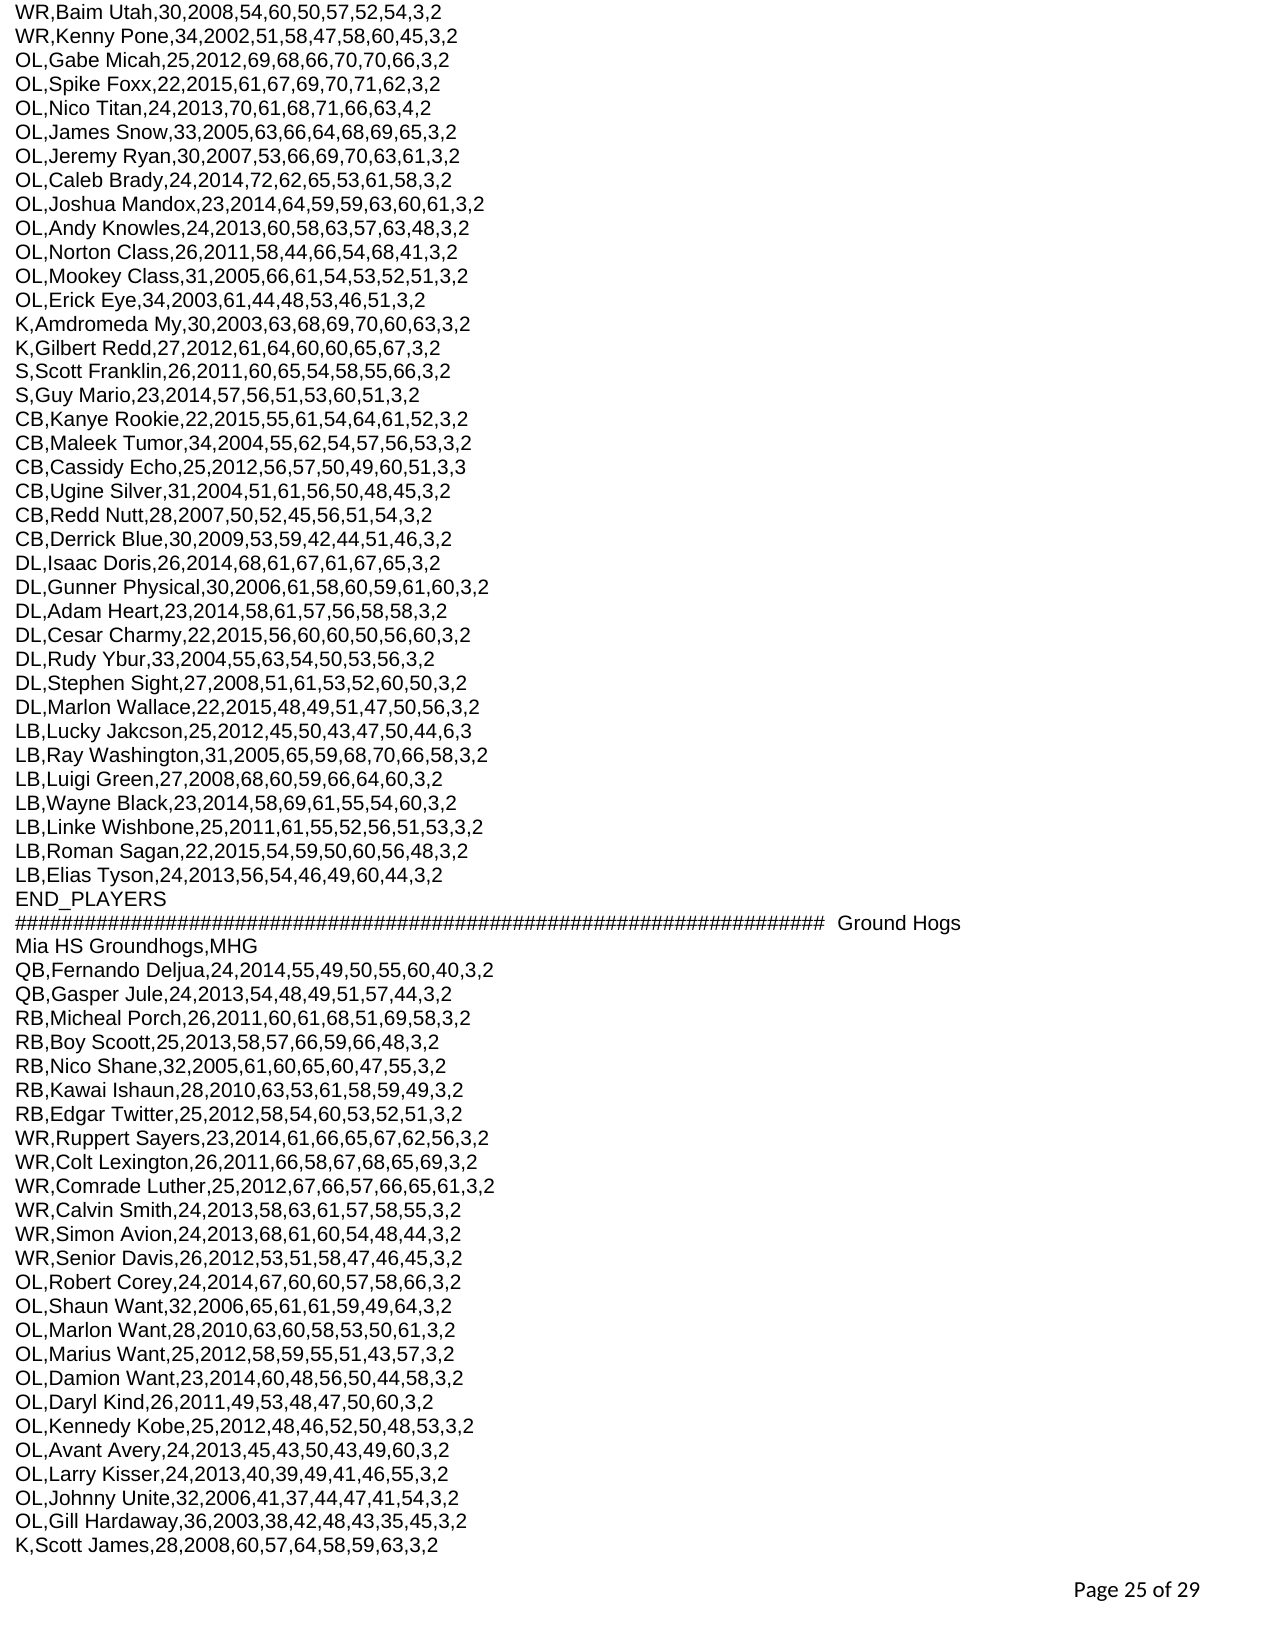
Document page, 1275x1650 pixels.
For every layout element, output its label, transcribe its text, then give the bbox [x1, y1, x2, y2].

text CB,Ugine Silver,31,2004,51,61,56,50,48,45,3,2 [15, 479, 1200, 503]
text OL,Marlon Want,28,2010,63,60,58,53,50,61,3,2 [15, 1318, 1200, 1342]
text CB,Maleek Tumor,34,2004,55,62,54,57,56,53,3,2 [15, 431, 1200, 455]
text RB,Kawai Ishaun,28,2010,63,53,61,58,59,49,3,2 [15, 1078, 1200, 1102]
text OL,Spike Foxx,22,2015,61,67,69,70,71,62,3,2 [15, 72, 1200, 96]
text OL,Mookey Class,31,2005,66,61,54,53,52,51,3,2 [15, 263, 1200, 287]
text K,Scott James,28,2008,60,57,64,58,59,63,3,2 [15, 1533, 1200, 1557]
text DL,Marlon Wallace,22,2015,48,49,51,47,50,56,3,2 [15, 695, 1200, 719]
text RB,Micheal Porch,26,2011,60,61,68,51,69,58,3,2 [15, 1006, 1200, 1030]
text WR,Calvin Smith,24,2013,58,63,61,57,58,55,3,2 [15, 1198, 1200, 1222]
text OL,Johnny Unite,32,2006,41,37,44,47,41,54,3,2 [15, 1485, 1200, 1509]
text QB,Fernando Deljua,24,2014,55,49,50,55,60,40,3,2 [15, 958, 1200, 982]
text END_PLAYERS [15, 886, 1200, 910]
text OL,James Snow,33,2005,63,66,64,68,69,65,3,2 [15, 120, 1200, 144]
text OL,Larry Kisser,24,2013,40,39,49,41,46,55,3,2 [15, 1461, 1200, 1485]
text OL,Marius Want,25,2012,58,59,55,51,43,57,3,2 [15, 1342, 1200, 1366]
text LB,Ray Washington,31,2005,65,59,68,70,66,58,3,2 [15, 743, 1200, 767]
text K,Gilbert Redd,27,2012,61,64,60,60,65,67,3,2 [15, 335, 1200, 359]
text LB,Lucky Jakcson,25,2012,45,50,43,47,50,44,6,3 [15, 719, 1200, 743]
text LB,Elias Tyson,24,2013,56,54,46,49,60,44,3,2 [15, 862, 1200, 886]
text LB,Wayne Black,23,2014,58,69,61,55,54,60,3,2 [15, 791, 1200, 814]
text WR,Comrade Luther,25,2012,67,66,57,66,65,61,3,2 [15, 1174, 1200, 1198]
text OL,Damion Want,23,2014,60,48,56,50,44,58,3,2 [15, 1366, 1200, 1389]
text LB,Luigi Green,27,2008,68,60,59,66,64,60,3,2 [15, 767, 1200, 791]
text OL,Robert Corey,24,2014,67,60,60,57,58,66,3,2 [15, 1270, 1200, 1294]
text ###################################################################### Ground Hogs [15, 910, 1200, 934]
text OL,Caleb Brady,24,2014,72,62,65,53,61,58,3,2 [15, 168, 1200, 192]
text OL,Gill Hardaway,36,2003,38,42,48,43,35,45,3,2 [15, 1509, 1200, 1533]
text OL,Nico Titan,24,2013,70,61,68,71,66,63,4,2 [15, 96, 1200, 120]
text OL,Shaun Want,32,2006,65,61,61,59,49,64,3,2 [15, 1294, 1200, 1318]
text QB,Gasper Jule,24,2013,54,48,49,51,57,44,3,2 [15, 982, 1200, 1006]
text WR,Senior Davis,26,2012,53,51,58,47,46,45,3,2 [15, 1246, 1200, 1270]
text DL,Isaac Doris,26,2014,68,61,67,61,67,65,3,2 [15, 551, 1200, 575]
text DL,Rudy Ybur,33,2004,55,63,54,50,53,56,3,2 [15, 647, 1200, 671]
text OL,Avant Avery,24,2013,45,43,50,43,49,60,3,2 [15, 1437, 1200, 1461]
text LB,Linke Wishbone,25,2011,61,55,52,56,51,53,3,2 [15, 814, 1200, 838]
text OL,Gabe Micah,25,2012,69,68,66,70,70,66,3,2 [15, 48, 1200, 72]
text S,Guy Mario,23,2014,57,56,51,53,60,51,3,2 [15, 383, 1200, 407]
text OL,Joshua Mandox,23,2014,64,59,59,63,60,61,3,2 [15, 192, 1200, 216]
text LB,Roman Sagan,22,2015,54,59,50,60,56,48,3,2 [15, 838, 1200, 862]
text RB,Nico Shane,32,2005,61,60,65,60,47,55,3,2 [15, 1054, 1200, 1078]
text OL,Norton Class,26,2011,58,44,66,54,68,41,3,2 [15, 239, 1200, 263]
text DL,Gunner Physical,30,2006,61,58,60,59,61,60,3,2 [15, 575, 1200, 599]
text DL,Stephen Sight,27,2008,51,61,53,52,60,50,3,2 [15, 671, 1200, 695]
text WR,Baim Utah,30,2008,54,60,50,57,52,54,3,2 [15, 0, 1200, 24]
text S,Scott Franklin,26,2011,60,65,54,58,55,66,3,2 [15, 359, 1200, 383]
text DL,Cesar Charmy,22,2015,56,60,60,50,56,60,3,2 [15, 623, 1200, 647]
text OL,Andy Knowles,24,2013,60,58,63,57,63,48,3,2 [15, 216, 1200, 239]
text Mia HS Groundhogs,MHG [15, 934, 1200, 958]
text WR,Kenny Pone,34,2002,51,58,47,58,60,45,3,2 [15, 24, 1200, 48]
text OL,Jeremy Ryan,30,2007,53,66,69,70,63,61,3,2 [15, 144, 1200, 168]
text WR,Colt Lexington,26,2011,66,58,67,68,65,69,3,2 [15, 1150, 1200, 1174]
text RB,Boy Scoott,25,2013,58,57,66,59,66,48,3,2 [15, 1030, 1200, 1054]
text CB,Cassidy Echo,25,2012,56,57,50,49,60,51,3,3 [15, 455, 1200, 479]
text WR,Ruppert Sayers,23,2014,61,66,65,67,62,56,3,2 [15, 1126, 1200, 1150]
text OL,Kennedy Kobe,25,2012,48,46,52,50,48,53,3,2 [15, 1413, 1200, 1437]
text RB,Edgar Twitter,25,2012,58,54,60,53,52,51,3,2 [15, 1102, 1200, 1126]
text K,Amdromeda My,30,2003,63,68,69,70,60,63,3,2 [15, 311, 1200, 335]
text DL,Adam Heart,23,2014,58,61,57,56,58,58,3,2 [15, 599, 1200, 623]
text CB,Redd Nutt,28,2007,50,52,45,56,51,54,3,2 [15, 503, 1200, 527]
text OL,Erick Eye,34,2003,61,44,48,53,46,51,3,2 [15, 287, 1200, 311]
text CB,Kanye Rookie,22,2015,55,61,54,64,61,52,3,2 [15, 407, 1200, 431]
text OL,Daryl Kind,26,2011,49,53,48,47,50,60,3,2 [15, 1389, 1200, 1413]
text WR,Simon Avion,24,2013,68,61,60,54,48,44,3,2 [15, 1222, 1200, 1246]
text CB,Derrick Blue,30,2009,53,59,42,44,51,46,3,2 [15, 527, 1200, 551]
